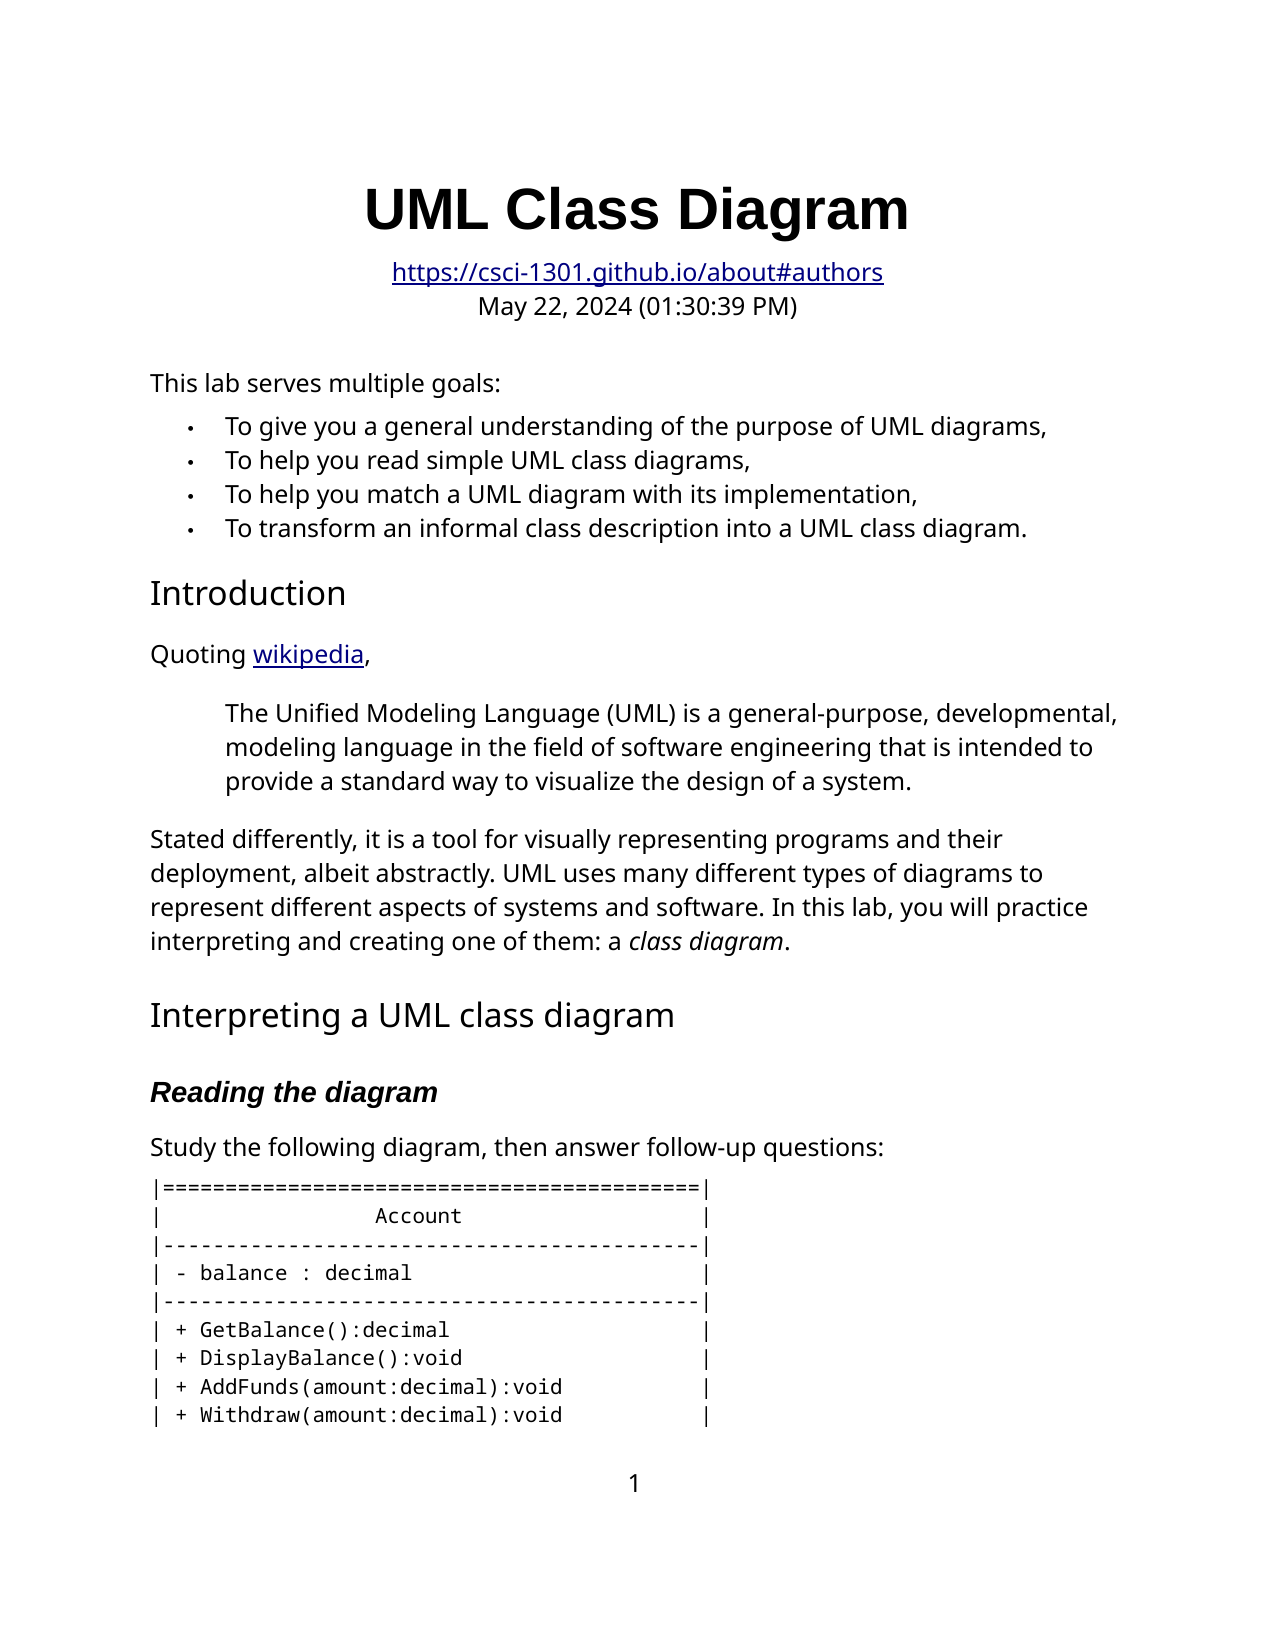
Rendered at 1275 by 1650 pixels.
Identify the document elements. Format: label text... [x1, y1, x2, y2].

text The Unified Modeling Language (UML) is a general-purpose, developmental, modeling language in the field of software engineering that is intended to provide a standard way to visualize the design of a system. [225, 695, 1125, 797]
text | Account | [150, 1201, 1125, 1230]
subtitle Reading the diagram [150, 1075, 1125, 1108]
text https://csci-1301.github.io/about#authors [150, 254, 1125, 289]
text This lab serves multiple goals: [150, 366, 1125, 400]
text | + GetBalance():decimal | [150, 1315, 1125, 1343]
text Quoting wikipedia, [150, 637, 1125, 671]
text |-------------------------------------------| [150, 1230, 1125, 1258]
list To help you read simple UML class diagrams, [187, 443, 1125, 477]
text Study the following diagram, then answer follow-up questions: [150, 1130, 1125, 1164]
title UML Class Diagram [150, 175, 1125, 242]
text Stated differently, it is a tool for visually representing programs and their deployment, albeit abstractly. UML uses many different types of diagrams to represent different aspects of systems and software. In this lab, you will practice interpreting and creating one of them: a class diagram. [150, 821, 1125, 958]
text May 22, 2024 (01:30:39 PM) [150, 289, 1125, 323]
text | + AddFunds(amount:decimal):void | [150, 1372, 1125, 1400]
text | + DisplayBalance():void | [150, 1343, 1125, 1372]
subtitle Interpreting a UML class diagram [150, 992, 1125, 1037]
subtitle Introduction [150, 570, 1125, 616]
list To give you a general understanding of the purpose of UML diagrams, [187, 409, 1125, 443]
list To help you match a UML diagram with its implementation, [187, 477, 1125, 511]
text | - balance : decimal | [150, 1258, 1125, 1287]
text |-------------------------------------------| [150, 1287, 1125, 1315]
text | + Withdraw(amount:decimal):void | [150, 1400, 1125, 1429]
list To transform an informal class description into a UML class diagram. [187, 511, 1125, 545]
text |===========================================| [150, 1173, 1125, 1201]
